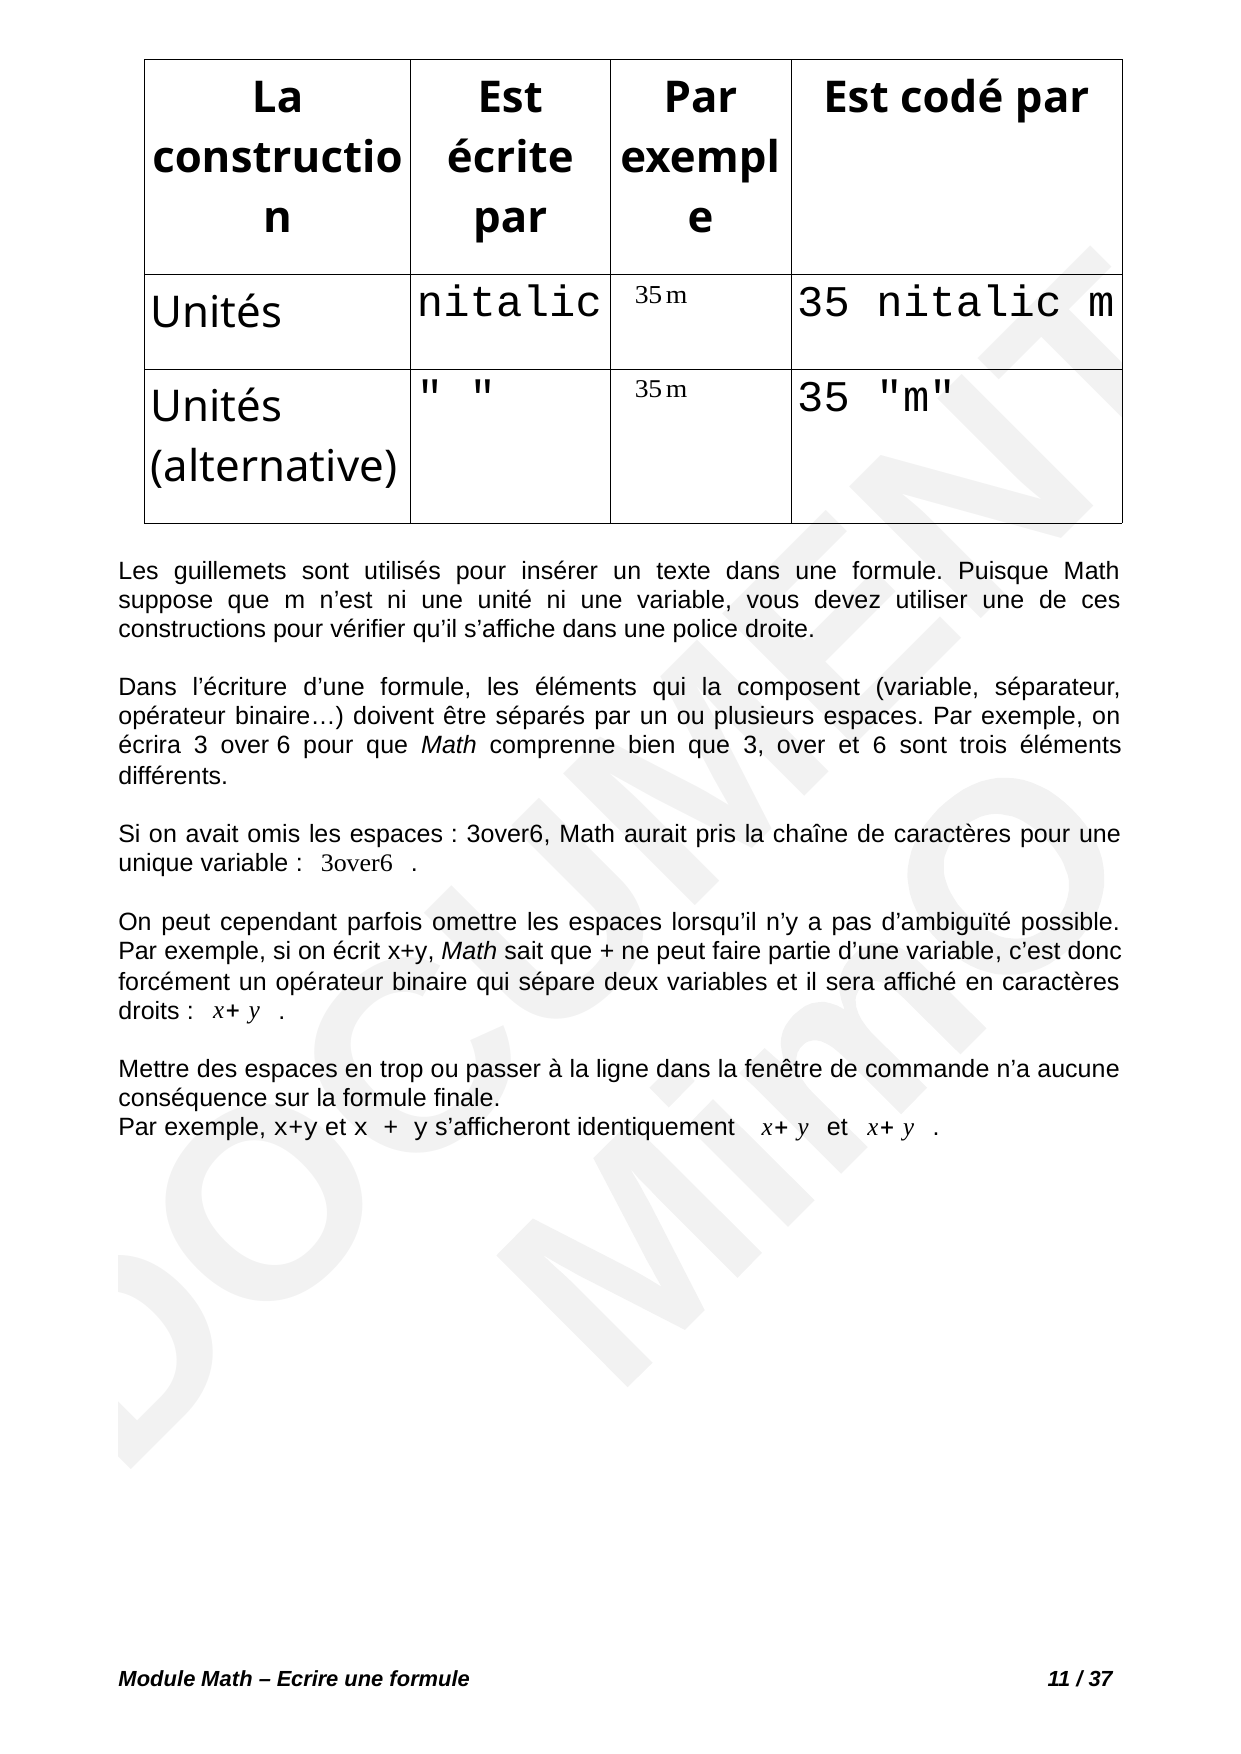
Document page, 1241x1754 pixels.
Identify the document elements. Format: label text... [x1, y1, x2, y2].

table_cell [611, 275, 791, 368]
text Si on avait omis les espaces : 3over6, Math aurait pris la chaîne de caractères pour une unique variable :. [118, 819, 1122, 877]
table_header Est écrite par [411, 60, 610, 274]
table_header Par exemple [611, 60, 791, 274]
table_header Est codé par [792, 60, 1122, 274]
table_cell nitalic [411, 275, 610, 368]
table_cell " " [411, 370, 610, 523]
text Mettre des espaces en trop ou passer à la ligne dans la fenêtre de commande n’a aucune conséquence sur la formule finale. [118, 1054, 1122, 1112]
table_cell Unités [145, 275, 410, 368]
text On peut cependant parfois omettre les espaces lorsqu’il n’y a pas d’ambiguïté possible. Par exemple, si on écrit x+y, Math sait que + ne peut faire partie d’une variable, c’est donc forcément un opérateur binaire qui sépare deux variables et il sera affiché en caractères droits :. [118, 906, 1122, 1025]
table_cell 35 nitalic m [792, 275, 1122, 368]
text Par exemple, x+y et x + y s’afficheront identiquement et. [118, 1112, 1122, 1143]
text Les guillemets sont utilisés pour insérer un texte dans une formule. Puisque Math suppose que m n’est ni une unité ni une variable, vous devez utiliser une de ces constructions pour vérifier qu’il s’affiche dans une police droite. [118, 556, 1122, 643]
table_cell [611, 370, 791, 523]
table_header La construction [145, 60, 410, 274]
table_cell Unités (alternative) [145, 370, 410, 523]
table_cell 35 "m" [792, 370, 1122, 523]
text Dans l’écriture d’une formule, les éléments qui la composent (variable, séparateur, opérateur binaire…) doivent être séparés par un ou plusieurs espaces. Par exemple, on écrira 3 over 6 pour que Math comprenne bien que 3, over et 6 sont trois éléments différents. [118, 672, 1122, 790]
